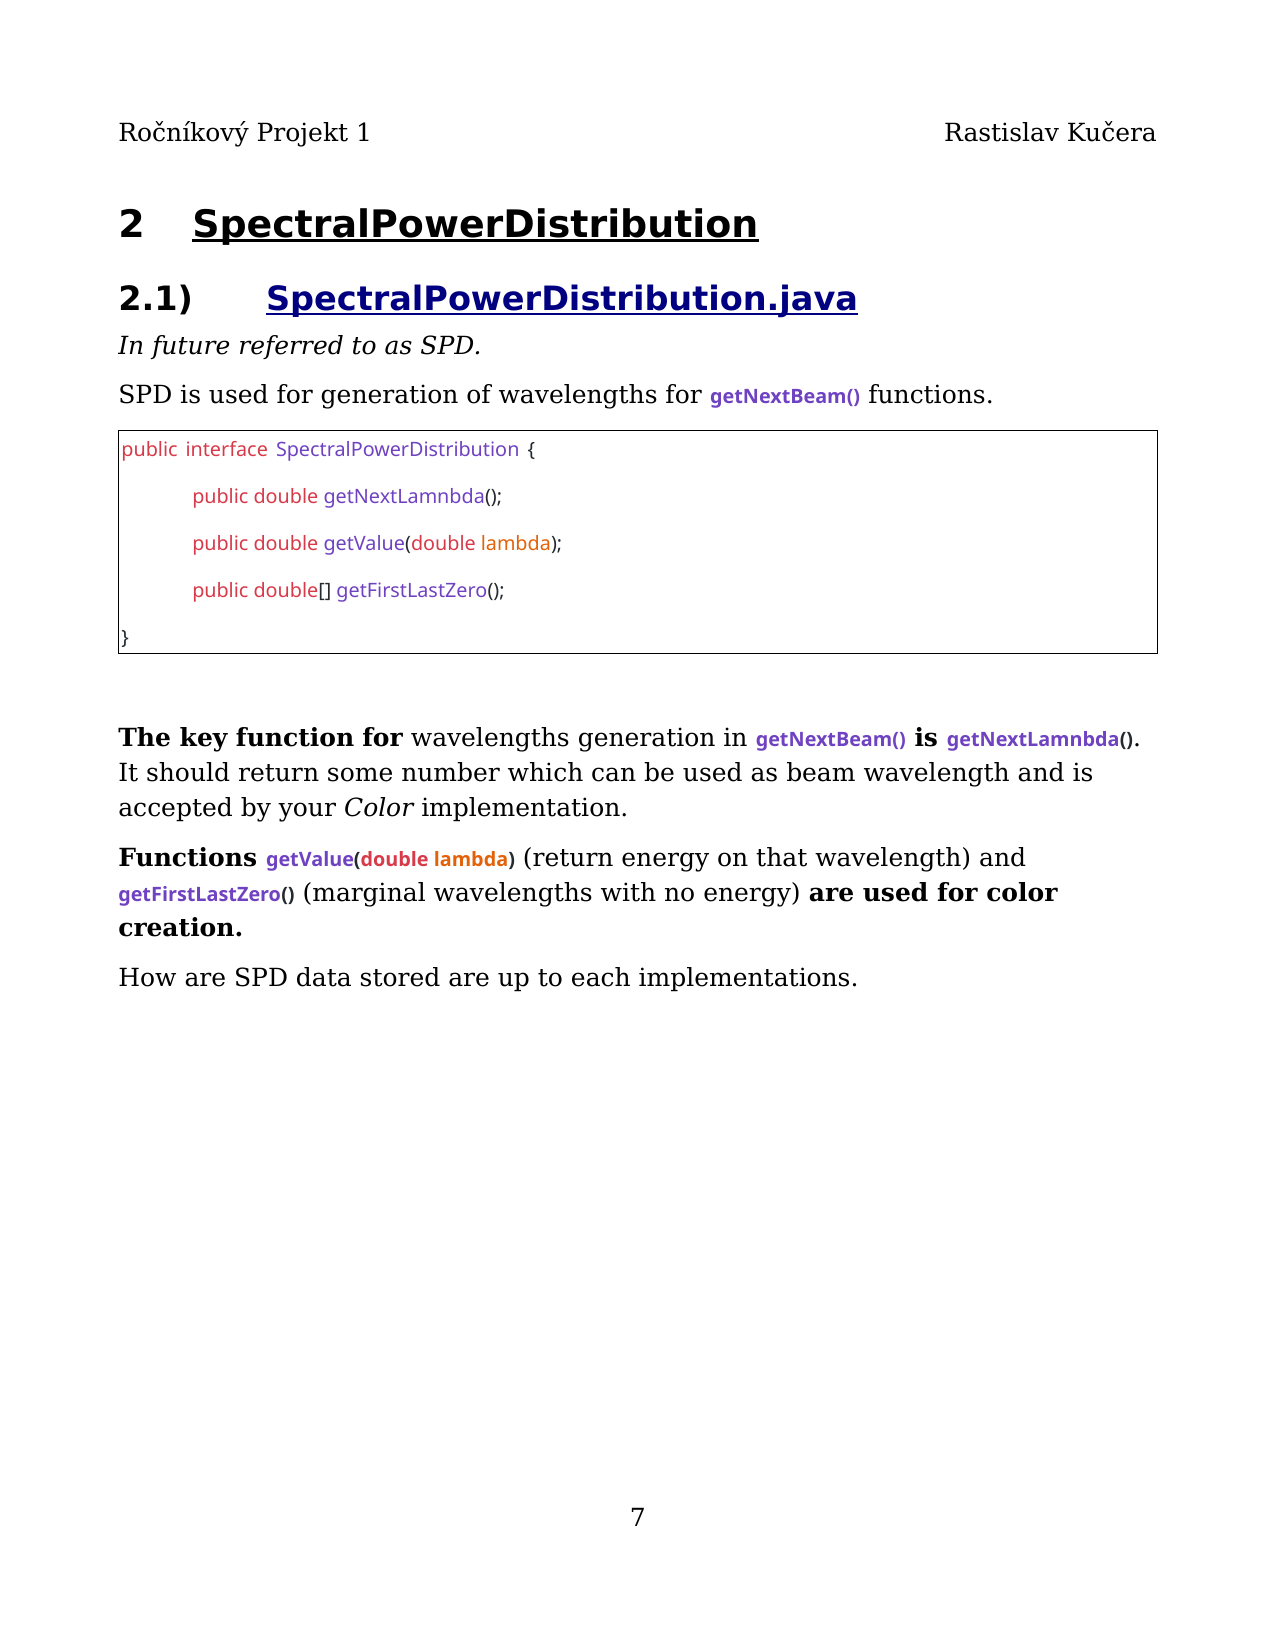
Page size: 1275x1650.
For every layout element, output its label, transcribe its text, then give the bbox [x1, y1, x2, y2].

text Functions getValue(double lambda) (return energy on that wavelength) and getFirstLastZero() (marginal wavelengths with no energy) are used for color creation. [118, 843, 1157, 942]
text public double getValue(double lambda); [119, 526, 1157, 557]
text How are SPD data stored are up to each implementations. [118, 963, 1157, 992]
text public double getNextLamnbda(); [119, 479, 1157, 510]
text } [119, 620, 1157, 653]
subtitle SpectralPowerDistribution.java [118, 279, 1157, 318]
text public double[] getFirstLastZero(); [119, 573, 1157, 603]
text In future referred to as SPD. [118, 331, 1157, 360]
subtitle SpectralPowerDistribution [118, 202, 1157, 246]
text public interface SpectralPowerDistribution { [119, 431, 1157, 462]
text The key function for wavelengths generation in getNextBeam() is getNextLamnbda(). It should return some number which can be used as beam wavelength and is accepted by your Color implementation. [118, 723, 1157, 822]
text SPD is used for generation of wavelengths for getNextBeam() functions. [118, 380, 1157, 409]
